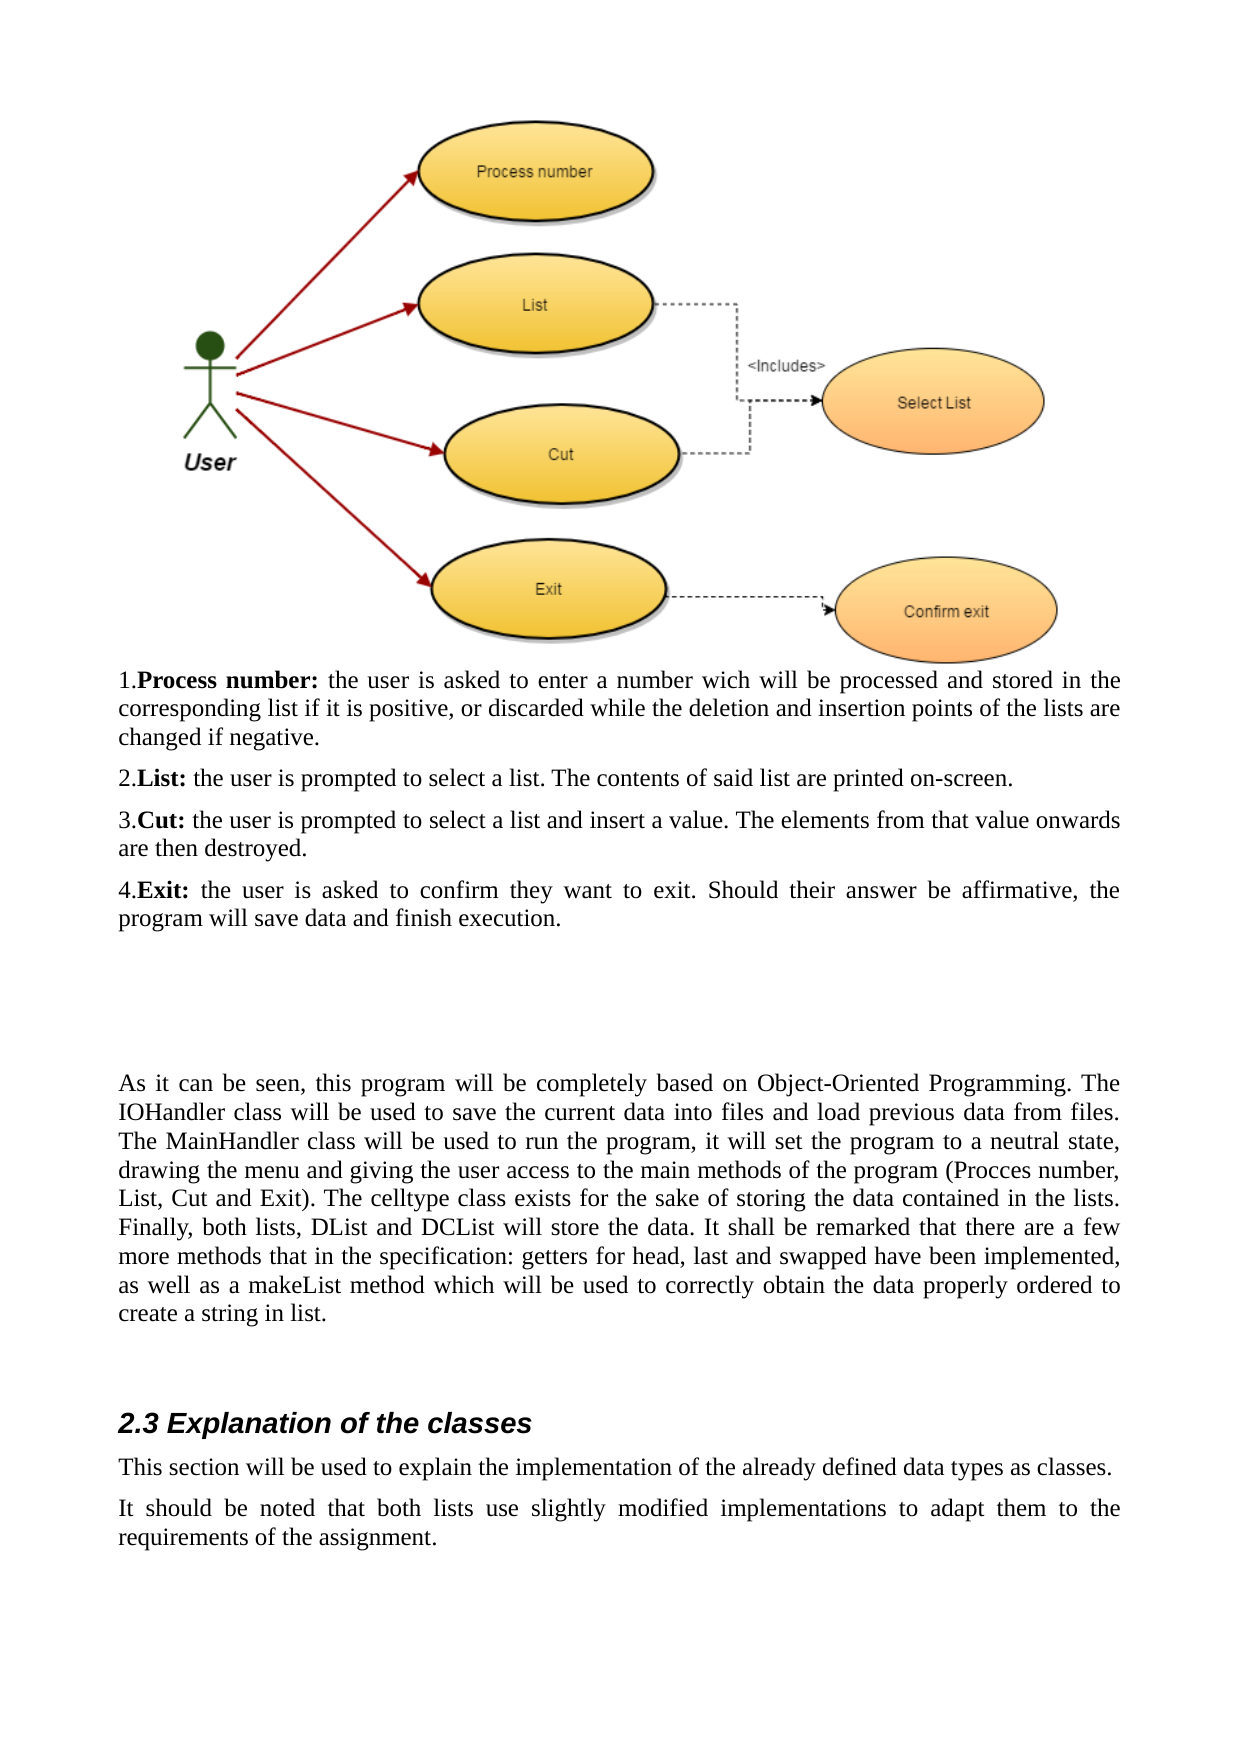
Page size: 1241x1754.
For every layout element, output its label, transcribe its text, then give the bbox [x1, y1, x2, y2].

list Process number: the user is asked to enter a number wich will be processed and stored in the corresponding list if it is positive, or discarded while the deletion and insertion points of the lists are changed if negative. [118, 118, 1122, 751]
list Cut: the user is prompted to select a list and insert a value. The elements from that value onwards are then destroyed. [118, 805, 1122, 862]
text It should be noted that both lists use slightly modified implementations to adapt them to the requirements of the assignment. [118, 1493, 1122, 1551]
text As it can be seen, this program will be completely based on Object-Oriented Programming. The IOHandler class will be used to save the current data into files and load previous data from files. The MainHandler class will be used to run the program, it will set the program to a neutral state, drawing the menu and giving the user access to the main methods of the program (Procces number, List, Cut and Exit). The celltype class exists for the sake of storing the data contained in the lists. Finally, both lists, DList and DCList will store the data. It shall be remarked that there are a few more methods that in the specification: getters for head, last and swapped have been implemented, as well as a makeList method which will be used to correctly obtain the data properly ordered to create a string in list. [118, 1068, 1122, 1327]
list List: the user is prompted to select a list. The contents of said list are printed on-screen. [118, 763, 1122, 792]
subtitle 2.3 Explanation of the classes [118, 1406, 1122, 1439]
picture [182, 118, 1058, 665]
text This section will be used to explain the implementation of the already defined data types as classes. [118, 1452, 1122, 1481]
list Exit: the user is asked to confirm they want to exit. Should their answer be affirmative, the program will save data and finish execution. [118, 875, 1122, 932]
